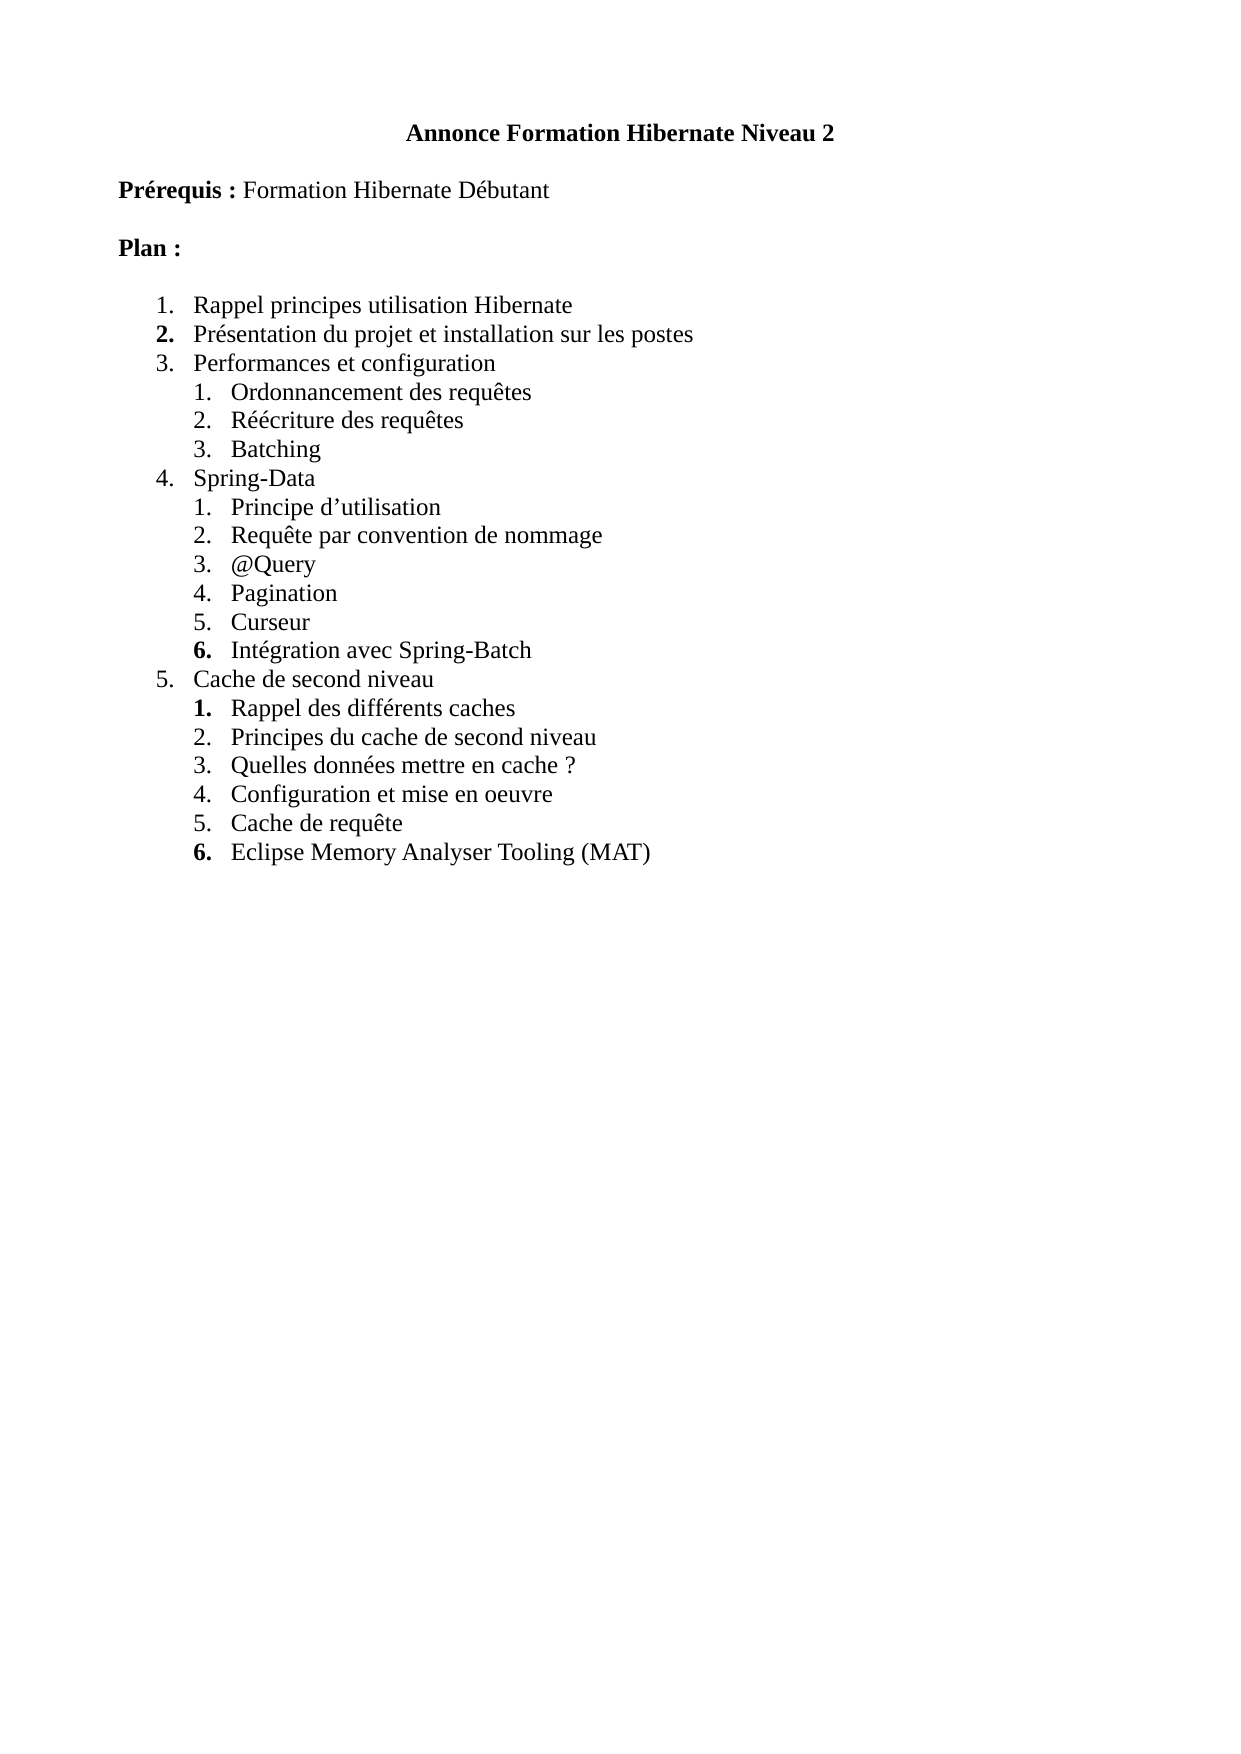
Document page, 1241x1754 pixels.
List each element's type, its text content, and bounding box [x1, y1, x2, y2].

list @Query [193, 549, 1122, 578]
list Performances et configuration [156, 348, 1122, 377]
list Quelles données mettre en cache ? [193, 751, 1122, 779]
list Batching [193, 434, 1122, 463]
list Eclipse Memory Analyser Tooling (MAT) [193, 837, 1122, 866]
list Pagination [193, 578, 1122, 607]
list Curseur [193, 607, 1122, 636]
list Cache de second niveau [156, 664, 1122, 693]
list Ordonnancement des requêtes [193, 377, 1122, 406]
list Rappel principes utilisation Hibernate [156, 291, 1122, 319]
list Configuration et mise en oeuvre [193, 779, 1122, 808]
text Prérequis : Formation Hibernate Débutant [118, 176, 1122, 204]
list Principes du cache de second niveau [193, 722, 1122, 751]
list Réécriture des requêtes [193, 406, 1122, 434]
text Annonce Formation Hibernate Niveau 2 [118, 118, 1122, 147]
list Rappel des différents caches [193, 693, 1122, 722]
list Présentation du projet et installation sur les postes [156, 319, 1122, 348]
list Principe d’utilisation [193, 492, 1122, 521]
text Plan : [118, 233, 1122, 262]
list Cache de requête [193, 808, 1122, 837]
list Spring-Data [156, 463, 1122, 492]
list Requête par convention de nommage [193, 521, 1122, 549]
list Intégration avec Spring-Batch [193, 636, 1122, 664]
